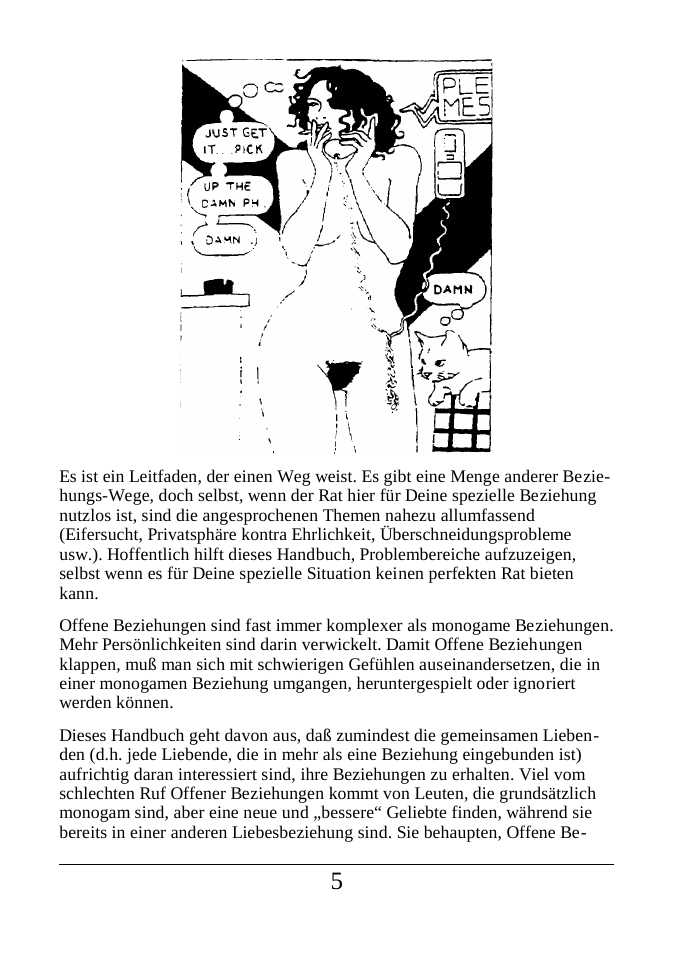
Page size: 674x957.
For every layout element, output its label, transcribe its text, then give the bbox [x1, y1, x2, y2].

text Offene Beziehungen sind fast immer komplexer als monogame Be­zieh­ungen. Mehr Persönlichkeiten sind darin verwickelt. Damit Offene Bezieh­ungen klap­pen, muß man sich mit schwierigen Gefühlen aus­einan­der­setz­en, die in einer monogamen Be­ziehung umgangen, heruntergespielt oder igno­riert werden kön­nen. [59, 616, 614, 713]
text Es ist ein Leitfaden, der einen Weg weist. Es gibt eine Menge anderer Be­zie­hungs-Wege, doch selbst, wenn der Rat hier für Deine spezielle Be­ziehung nutz­los ist, sind die angesprochenen Themen nahezu allumfassend (Eifersucht, Privatsphäre kontra Ehrlichkeit, Überschneidungsprobleme usw.). Hoffentlich hilft dieses Hand­buch, Problembereiche aufzuzeigen, selbst wenn es für Deine spezielle Situation kei­nen perfekten Rat bieten kann. [59, 59, 614, 603]
text Dieses Handbuch geht davon aus, daß zumindest die gemeinsamen Lieben­den (d.h. jede Liebende, die in mehr als eine Beziehung eingebunden ist) auf­rich­tig daran in­teressiert sind, ihre Beziehungen zu erhalten. Viel vom schlechten Ruf Offener Be­ziehungen kommt von Leuten, die grundsätzlich monogam sind, aber eine neue und „bessere“ Geliebte finden, während sie bereits in ei­ner anderen Liebesbeziehung sind. Sie behaupten, Offene Be­ [59, 725, 614, 842]
picture [180, 59, 493, 455]
